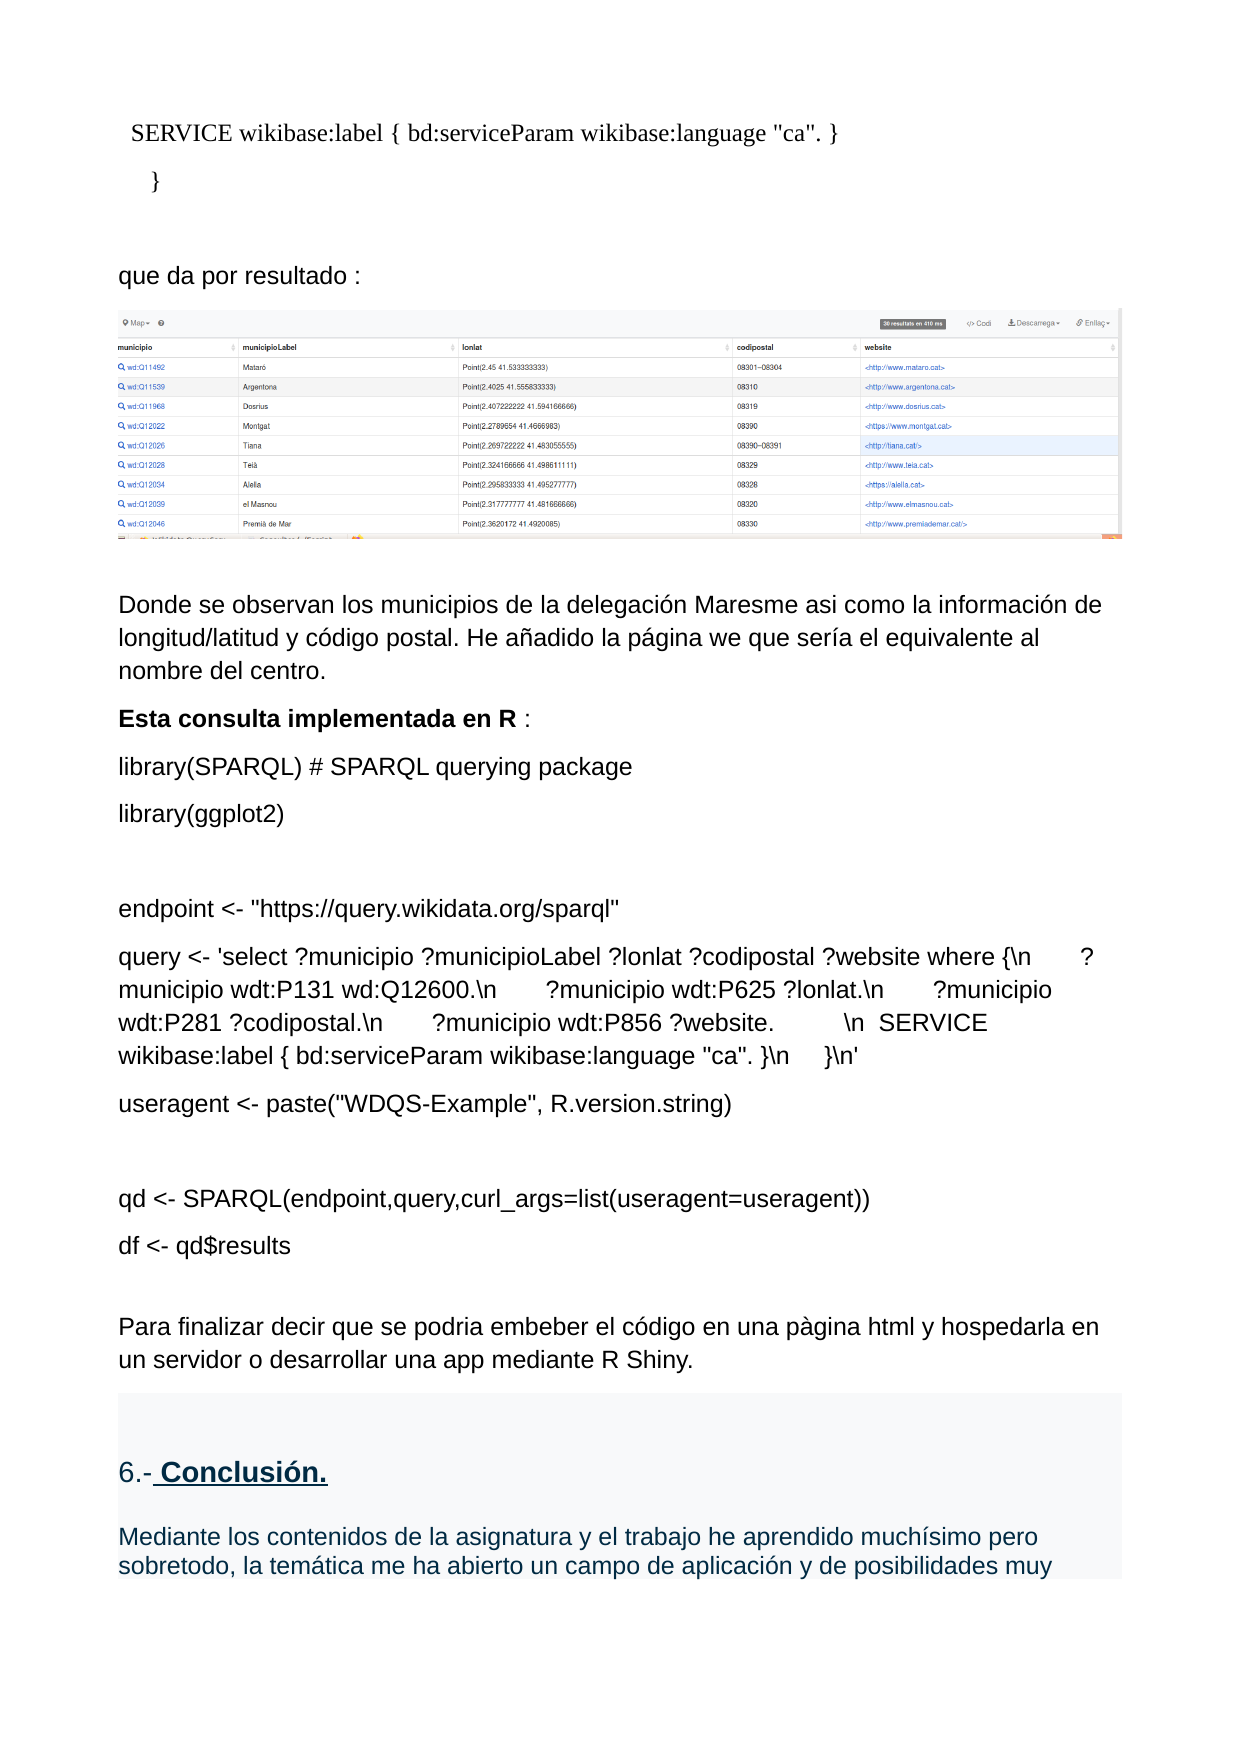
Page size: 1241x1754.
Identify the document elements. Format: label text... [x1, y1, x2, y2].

text df <- qd$results [118, 1231, 1122, 1260]
text qd <- SPARQL(endpoint,query,curl_args=list(useragent=useragent)) [118, 1184, 1122, 1212]
text library(ggplot2) [118, 799, 1122, 828]
text } [118, 166, 1122, 194]
text useragent <- paste("WDQS-Example", R.version.string) [118, 1088, 1122, 1117]
text SERVICE wikibase:label { bd:serviceParam wikibase:language "ca". } [118, 118, 1122, 147]
text 6.- Conclusión. [118, 1455, 1122, 1488]
text Para finalizar decir que se podria embeber el código en una pàgina html y hospedarla en un servidor o desarrollar una app mediante R Shiny. [118, 1279, 1122, 1374]
text library(SPARQL) # SPARQL querying package [118, 751, 1122, 780]
text endpoint <- "https://query.wikidata.org/sparql" [118, 894, 1122, 923]
text query <- 'select ?municipio ?municipioLabel ?lonlat ?codipostal ?website where {\n ?municipio wdt:P131 wd:Q12600.\n ?municipio wdt:P625 ?lonlat.\n ?municipio wdt:P281 ?codipostal.\n ?municipio wdt:P856 ?website. \n SERVICE wikibase:label { bd:serviceParam wikibase:language "ca". }\n }\n' [118, 942, 1122, 1070]
text Esta consulta implementada en R : [118, 704, 1122, 733]
text Mediante los contenidos de la asignatura y el trabajo he aprendido muchísimo pero sobretodo, la temática me ha abierto un campo de aplicación y de posibilidades muy [118, 1522, 1122, 1579]
text que da por resultado : [118, 261, 1122, 290]
picture [118, 308, 1123, 539]
text Donde se observan los municipios de la delegación Maresme asi como la información de longitud/latitud y código postal. He añadido la página we que sería el equivalente al nombre del centro. [118, 590, 1122, 685]
